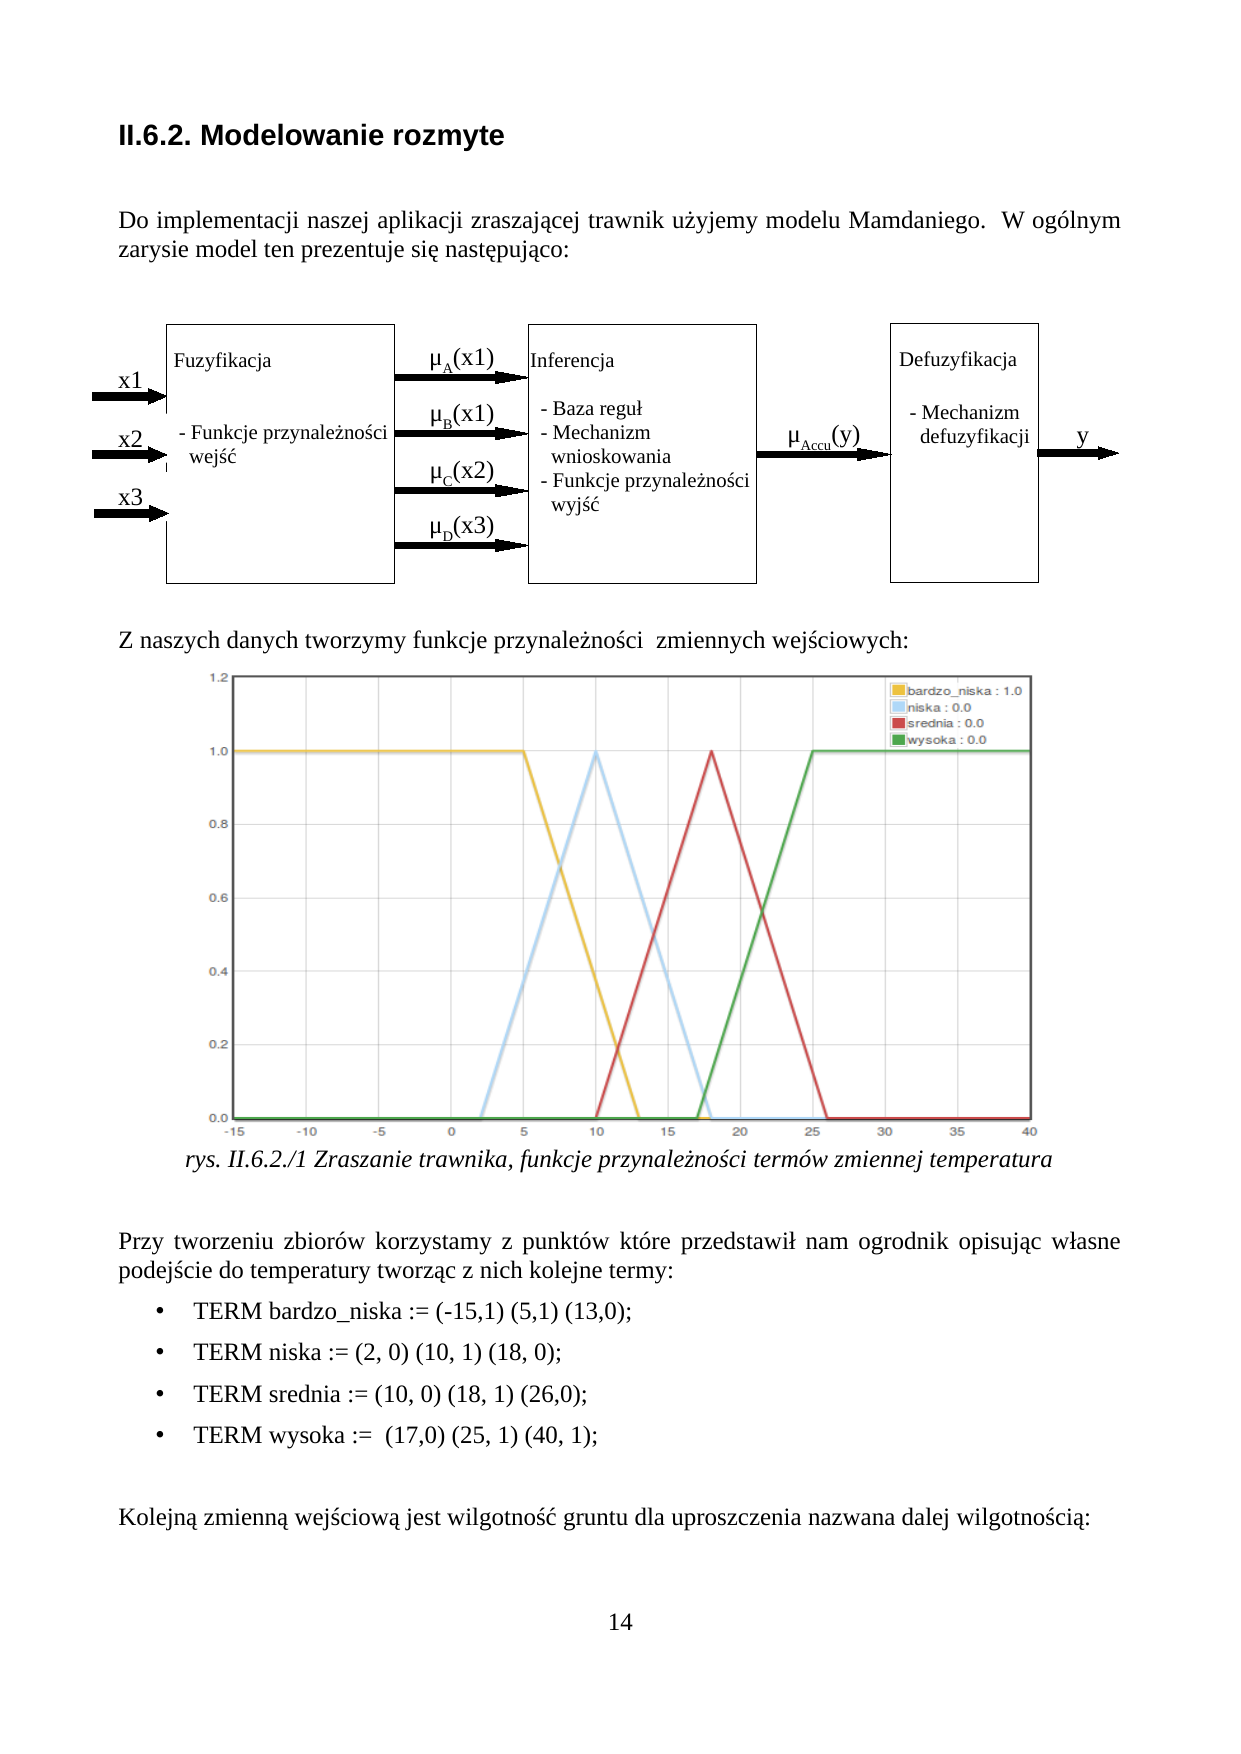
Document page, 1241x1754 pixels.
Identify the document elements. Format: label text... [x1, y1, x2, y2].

text Do implementacji naszej aplikacji zraszającej trawnik użyjemy modelu Mamdaniego. W ogólnym zarysie model ten prezentuje się następująco: [118, 206, 1122, 263]
list TERM wysoka := (17,0) (25, 1) (40, 1); [156, 1420, 1122, 1449]
text Przy tworzeniu zbiorów korzystamy z punktów które przedstawił nam ogrodnik opisując własne podejście do temperatury tworząc z nich kolejne termy: [118, 1226, 1122, 1284]
list TERM niska := (2, 0) (10, 1) (18, 0); [156, 1337, 1122, 1366]
text Kolejną zmienną wejściową jest wilgotność gruntu dla uproszczenia nazwana dalej wilgotnością: [118, 1502, 1122, 1531]
text Z naszych danych tworzymy funkcje przynależności zmiennych wejściowych: [118, 625, 1122, 654]
list TERM srednia := (10, 0) (18, 1) (26,0); [156, 1379, 1122, 1407]
picture [190, 666, 1050, 1144]
list TERM bardzo_niska := (-15,1) (5,1) (13,0); [156, 1296, 1122, 1325]
text rys. II.6.2./1 Zraszanie trawnika, funkcje przynależności termów zmiennej temperatura [118, 679, 1122, 1172]
subtitle Modelowanie rozmyte [118, 118, 1122, 152]
